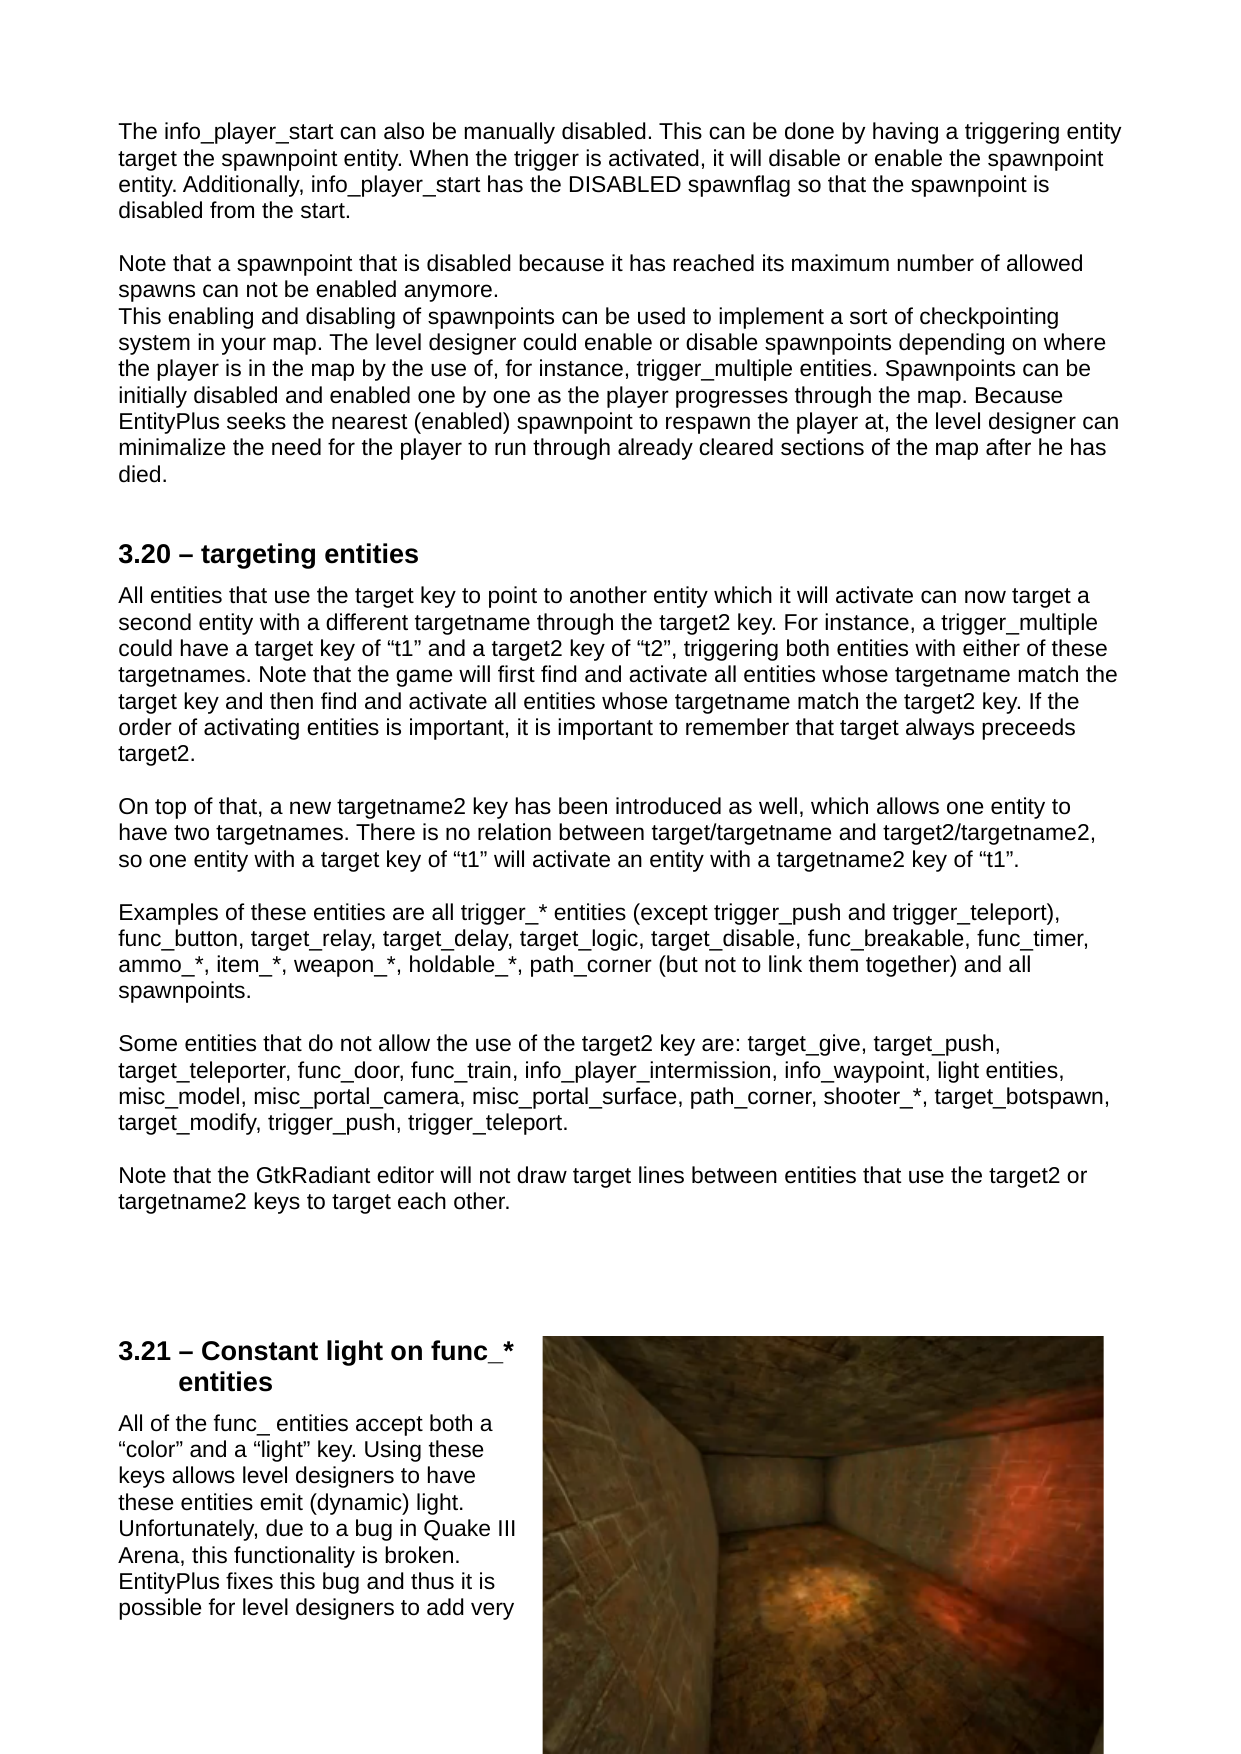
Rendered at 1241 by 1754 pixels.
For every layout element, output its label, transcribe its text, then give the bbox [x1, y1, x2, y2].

picture [542, 1336, 1104, 1754]
text All entities that use the target key to point to another entity which it will activate can now target a second entity with a different targetname through the target2 key. For instance, a trigger_multiple could have a target key of “t1” and a target2 key of “t2”, triggering both entities with either of these targetnames. Note that the game will first find and activate all entities whose targetname match the target key and then find and activate all entities whose targetname match the target2 key. If the order of activating entities is important, it is important to remember that target always preceeds target2. [118, 582, 1122, 767]
text This enabling and disabling of spawnpoints can be used to implement a sort of checkpointing system in your map. The level designer could enable or disable spawnpoints depending on where the player is in the map by the use of, for instance, trigger_multiple entities. Spawnpoints can be initially disabled and enabled one by one as the player progresses through the map. Because EntityPlus seeks the nearest (enabled) spawnpoint to respawn the player at, the level designer can minimalize the need for the player to run through already cleared sections of the map after he has died. [118, 303, 1122, 487]
text Examples of these entities are all trigger_* entities (except trigger_push and trigger_teleport), func_button, target_relay, target_delay, target_logic, target_disable, func_breakable, func_timer, ammo_*, item_*, weapon_*, holdable_*, path_corner (but not to link them together) and all spawnpoints. [118, 898, 1122, 1004]
text On top of that, a new targetname2 key has been introduced as well, which allows one entity to have two targetnames. There is no relation between target/targetname and target2/targetname2, so one entity with a target key of “t1” will activate an entity with a targetname2 key of “t1”. [118, 793, 1122, 872]
subtitle 3.21 – Constant light on func_* entities [118, 1335, 1122, 1397]
text All of the func_ entities accept both a “color” and a “light” key. Using these keys allows level designers to have these entities emit (dynamic) light. Unfortunately, due to a bug in Quake III Arena, this functionality is broken. EntityPlus fixes this bug and thus it is possible for level designers to add very [118, 1410, 542, 1621]
subtitle 3.20 – targeting entities [118, 538, 1122, 570]
text Note that a spawnpoint that is disabled because it has reached its maximum number of allowed spawns can not be enabled anymore. [118, 250, 1122, 303]
text Note that the GtkRadiant editor will not draw target lines between entities that use the target2 or targetname2 keys to target each other. [118, 1162, 1122, 1215]
text The info_player_start can also be manually disabled. This can be done by having a triggering entity target the spawnpoint entity. When the trigger is activated, it will disable or enable the spawnpoint entity. Additionally, info_player_start has the DISABLED spawnflag so that the spawnpoint is disabled from the start. [118, 118, 1122, 223]
text Some entities that do not allow the use of the target2 key are: target_give, target_push, target_teleporter, func_door, func_train, info_player_intermission, info_waypoint, light entities, misc_model, misc_portal_camera, misc_portal_surface, path_corner, shooter_*, target_botspawn, target_modify, trigger_push, trigger_teleport. [118, 1030, 1122, 1136]
